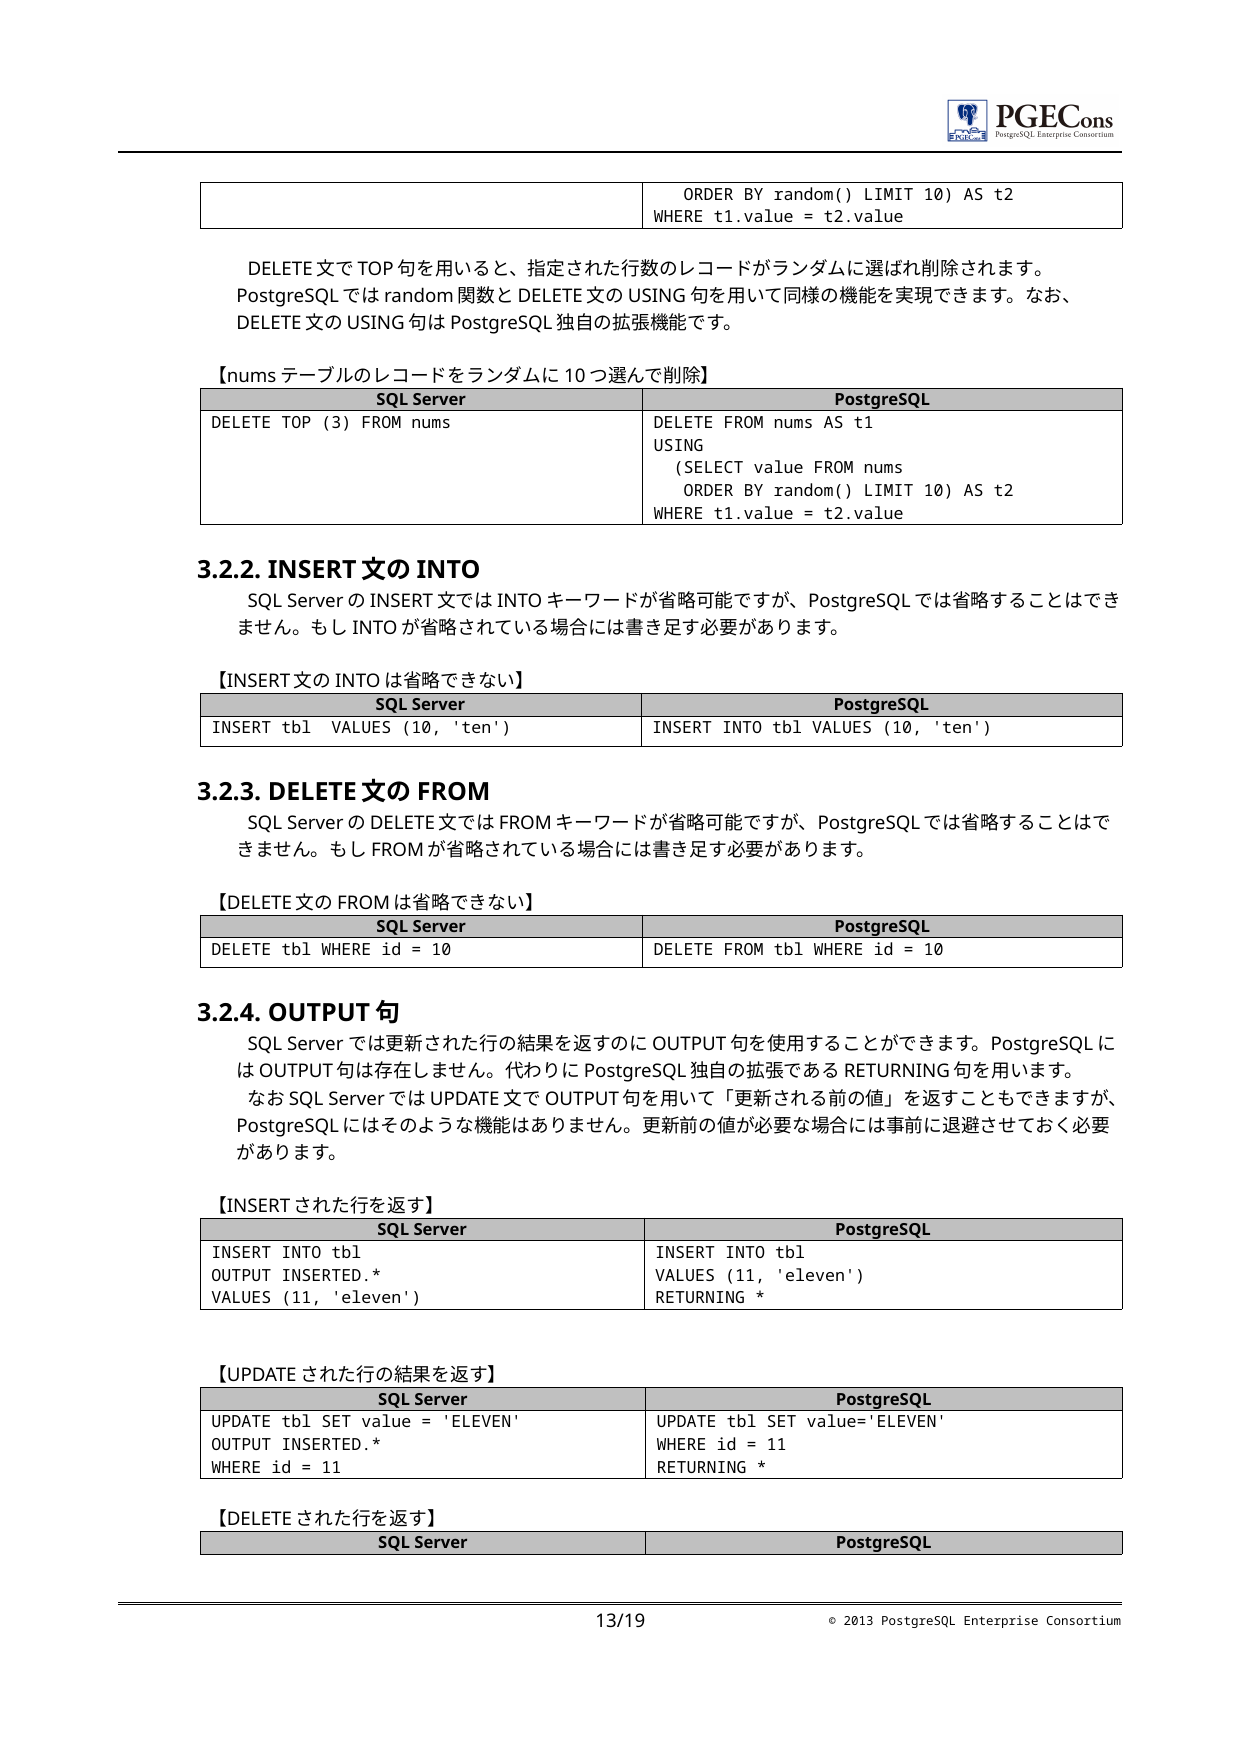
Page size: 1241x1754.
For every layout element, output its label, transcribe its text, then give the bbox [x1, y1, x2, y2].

table_cell DELETE TOP (3) FROM nums [201, 411, 642, 524]
subtitle INSERT文のINTO [197, 549, 1122, 586]
picture [941, 94, 1119, 147]
table_header SQL Server [201, 916, 642, 937]
table_cell UPDATE tbl SET value='ELEVEN' WHERE id = 11 RETURNING * [646, 1411, 1122, 1478]
text SQL Server では更新された行の結果を返すのにOUTPUT句を使用することができます。PostgreSQLにはOUTPUT句は存在しません。代わりにPostgreSQL独自の拡張であるRETURNING句を用います。 [236, 1029, 1122, 1083]
text SQL ServerのINSERT文ではINTOキーワードが省略可能ですが、PostgreSQLでは省略することはできません。もしINTOが省略されている場合には書き足す必要があります。 [236, 586, 1122, 640]
table_header SQL Server [201, 1219, 644, 1240]
table_cell INSERT INTO tbl VALUES (10, 'ten') [642, 717, 1122, 746]
subtitle OUTPUT句 [197, 993, 1122, 1029]
text 【DELETEされた行を返す】 [197, 1504, 1122, 1531]
table_header SQL Server [201, 1532, 645, 1554]
table_header PostgreSQL [645, 1219, 1122, 1240]
table_header PostgreSQL [646, 1532, 1122, 1554]
table_cell UPDATE tbl SET value = 'ELEVEN' OUTPUT INSERTED.* WHERE id = 11 [201, 1411, 645, 1478]
table_cell DELETE FROM nums AS t1 USING (SELECT value FROM nums ORDER BY random() LIMIT 10) AS t2 WHERE t1.value = t2.value [643, 411, 1122, 524]
table_cell DELETE FROM tbl WHERE id = 10 [643, 938, 1122, 967]
table_cell [201, 183, 642, 228]
text なおSQL ServerではUPDATE文でOUTPUT句を用いて「更新される前の値」を返すこともできますが、PostgreSQLにはそのような機能はありません。更新前の値が必要な場合には事前に退避させておく必要があります。 [236, 1083, 1122, 1165]
text DELETE文でTOP句を用いると、指定された行数のレコードがランダムに選ばれ削除されます。PostgreSQLではrandom関数とDELETE文のUSING句を用いて同様の機能を実現できます。なお、DELETE文のUSING句はPostgreSQL独自の拡張機能です。 [236, 253, 1122, 335]
text 【numsテーブルのレコードをランダムに10つ選んで削除】 [197, 360, 1122, 387]
table_cell DELETE tbl WHERE id = 10 [201, 938, 642, 967]
text 【DELETE文のFROMは省略できない】 [197, 887, 1122, 914]
subtitle DELETE文のFROM [197, 771, 1122, 807]
text SQL ServerのDELETE文ではFROMキーワードが省略可能ですが、PostgreSQLでは省略することはできません。もしFROMが省略されている場合には書き足す必要があります。 [236, 807, 1122, 862]
table_header PostgreSQL [646, 1388, 1122, 1410]
text 【UPDATEされた行の結果を返す】 [197, 1360, 1122, 1387]
table_header SQL Server [201, 389, 642, 410]
table_header PostgreSQL [643, 389, 1122, 410]
table_header SQL Server [201, 1388, 645, 1410]
table_cell ORDER BY random() LIMIT 10) AS t2 WHERE t1.value = t2.value [643, 183, 1122, 228]
table_header PostgreSQL [643, 916, 1122, 937]
table_cell INSERT tbl VALUES (10, 'ten') [201, 717, 641, 746]
table_cell INSERT INTO tbl VALUES (11, 'eleven') RETURNING * [645, 1241, 1122, 1309]
text 【INSERT文のINTOは省略できない】 [197, 666, 1122, 693]
table_header SQL Server [201, 694, 641, 716]
text 【INSERTされた行を返す】 [197, 1190, 1122, 1218]
table_header PostgreSQL [642, 694, 1122, 716]
table_cell INSERT INTO tbl OUTPUT INSERTED.* VALUES (11, 'eleven') [201, 1241, 644, 1309]
